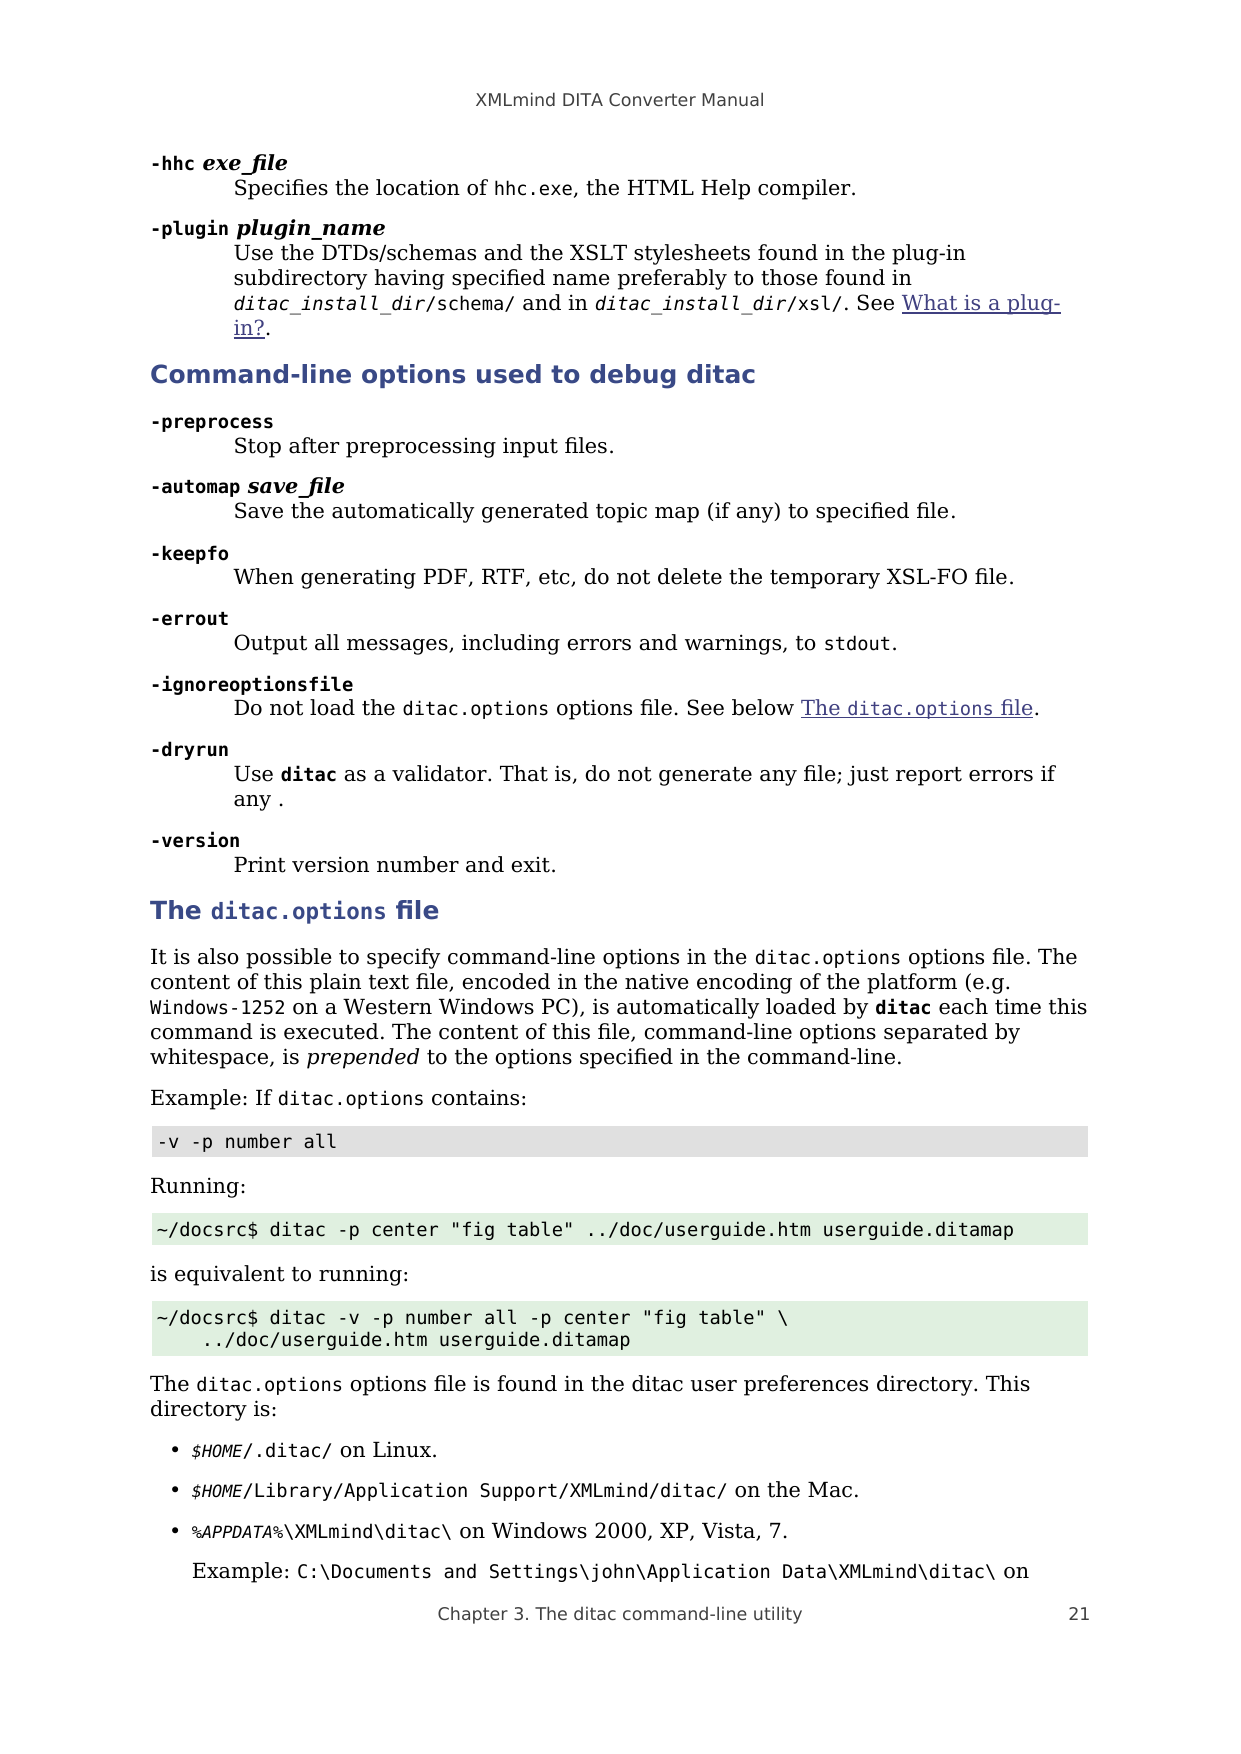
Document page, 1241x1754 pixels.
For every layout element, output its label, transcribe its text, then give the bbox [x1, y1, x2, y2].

text Output all messages, including errors and warnings, to stdout. [233, 630, 1090, 655]
text -hhc exe_file [150, 150, 1090, 175]
list $HOME/.ditac/ on Linux. [150, 1437, 1090, 1462]
text Print version number and exit. [233, 852, 1090, 877]
text -version [150, 827, 1090, 852]
text ~/docsrc$ ditac -p center "fig table" ../doc/userguide.htm userguide.ditamap [152, 1213, 1088, 1245]
list $HOME/Library/Application Support/XMLmind/ditac/ on the Mac. [150, 1477, 1090, 1502]
text -plugin plugin_name [150, 216, 1090, 241]
text -keepfo [150, 539, 1090, 564]
text -preprocess [150, 408, 1090, 433]
text -errout [150, 605, 1090, 630]
text Command-line options used to debug ditac [150, 359, 1090, 389]
text When generating PDF, RTF, etc, do not delete the temporary XSL-FO file. [233, 564, 1090, 589]
text -automap save_file [150, 474, 1090, 499]
text -dryrun [150, 736, 1090, 761]
text Use the DTDs/schemas and the XSLT stylesheets found in the plug-in subdirectory having specified name preferably to those found in ditac_install_dir/schema/ and in ditac_install_dir/xsl/. See What is a plug-in?. [233, 241, 1090, 341]
text Running: [150, 1173, 1090, 1198]
text -v -p number all [152, 1126, 1088, 1157]
list %APPDATA%\XMLmind\ditac\ on Windows 2000, XP, Vista, 7. [150, 1518, 1090, 1543]
text Do not load the ditac.options options file. See below The ditac.options file. [233, 696, 1090, 721]
text Save the automatically generated topic map (if any) to specified file. [233, 499, 1090, 524]
text is equivalent to running: [150, 1261, 1090, 1286]
text ~/docsrc$ ditac -v -p number all -p center "fig table" \ ../doc/userguide.htm userguide.ditamap [152, 1301, 1088, 1356]
text The ditac.options file [150, 896, 1090, 926]
text Use ditac as a validator. That is, do not generate any file; just report errors if any . [233, 761, 1090, 811]
text It is also possible to specify command-line options in the ditac.options options file. The content of this plain text file, encoded in the native encoding of the platform (e.g. Windows-1252 on a Western Windows PC), is automatically loaded by ditac each time this command is executed. The content of this file, command-line options separated by whitespace, is prepended to the options specified in the command-line. [150, 944, 1090, 1069]
list Example: C:\Documents and Settings\john\Application Data\XMLmind\ditac\ on [150, 1559, 1090, 1584]
text Specifies the location of hhc.exe, the HTML Help compiler. [233, 175, 1090, 200]
text The ditac.options options file is found in the ditac user preferences directory. This directory is: [150, 1371, 1090, 1421]
text Stop after preprocessing input files. [233, 433, 1090, 458]
text Example: If ditac.options contains: [150, 1085, 1090, 1110]
text -ignoreoptionsfile [150, 671, 1090, 696]
